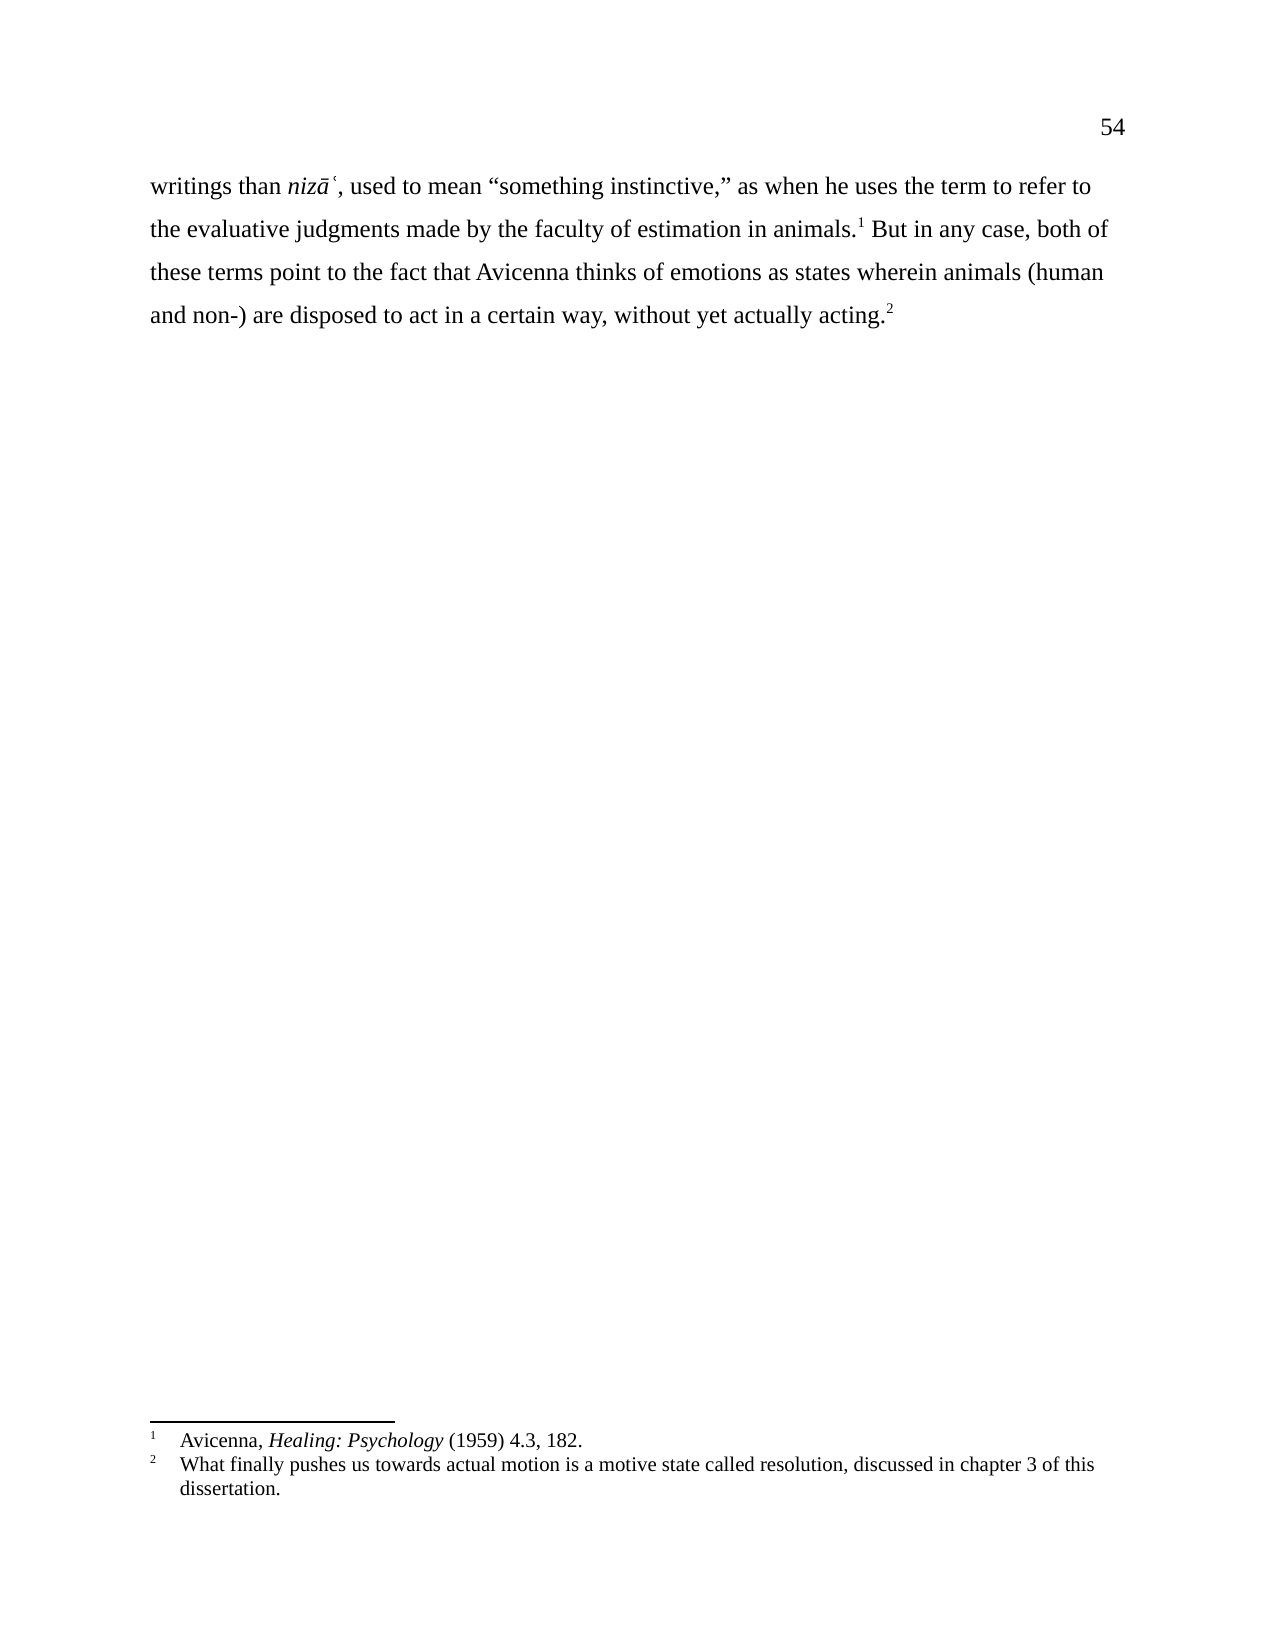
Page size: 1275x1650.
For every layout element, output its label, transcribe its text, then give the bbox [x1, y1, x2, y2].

text What finally pushes us towards actual motion is a motive state called resolution, discussed in chapter 3 of this dissertation. [150, 1452, 1125, 1500]
text Avicenna, Healing: Psychology (1959) 4.3, 182. [150, 1428, 1125, 1452]
text writings than nizāʿ, used to mean “something instinctive,” as when he uses the term to refer to the evaluative judgments made by the faculty of estimation in animals. But in any case, both of these terms point to the fact that Avicenna thinks of emotions as states wherein animals (human and non-) are disposed to act in a certain way, without yet actually acting. [150, 171, 1125, 329]
